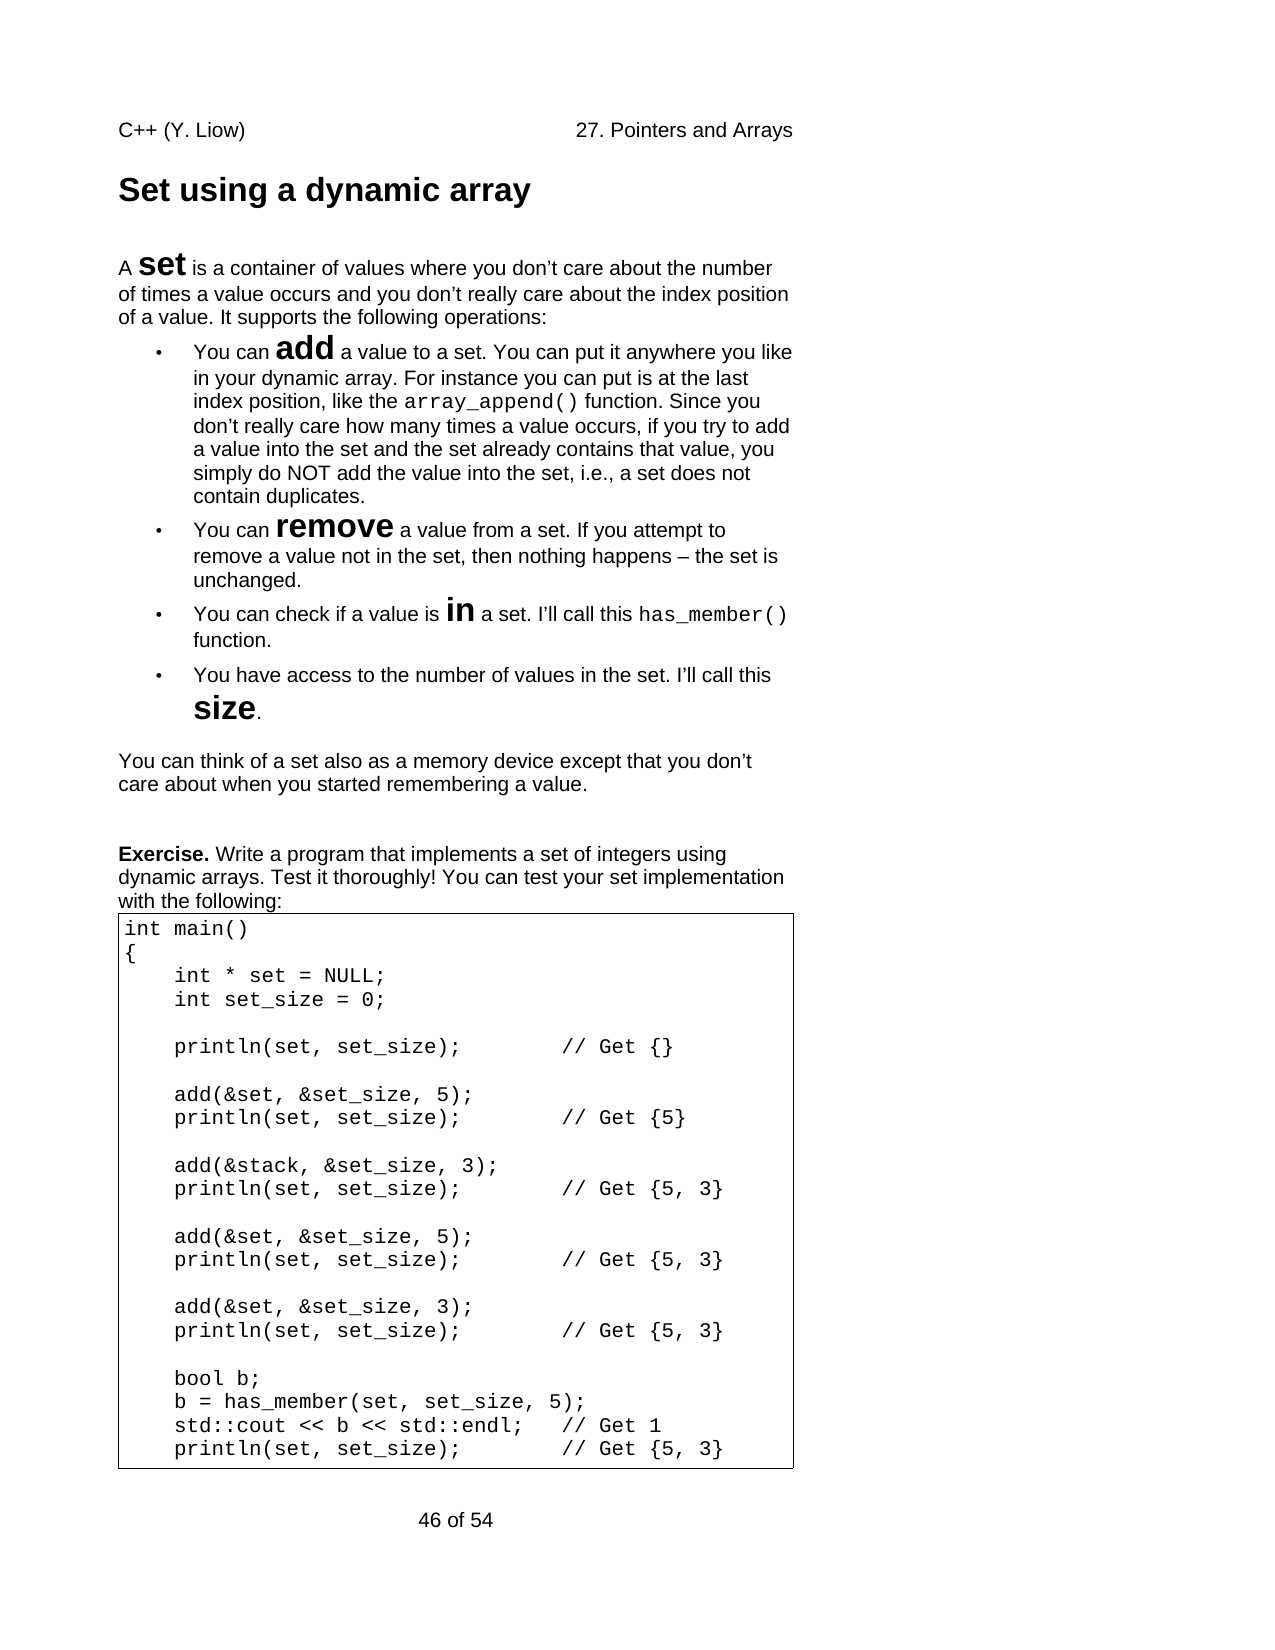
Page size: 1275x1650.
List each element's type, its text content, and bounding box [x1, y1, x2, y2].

list You can add a value to a set. You can put it anywhere you like in your dynamic array. For instance you can put is at the last index position, like the array_append() function. Since you don’t really care how many times a value occurs, if you try to add a value into the set and the set already contains that value, you simply do NOT add the value into the set, i.e., a set does not contain duplicates. [156, 329, 793, 508]
text Exercise. Write a program that implements a set of integers using dynamic arrays. Test it thoroughly! You can test your set implementation with the following: [118, 843, 793, 912]
text You can think of a set also as a memory device except that you don’t care about when you started remembering a value. [118, 750, 793, 796]
list You have access to the number of values in the set. I’ll call this size. [156, 652, 793, 727]
list You can check if a value is in a set. I’ll call this has_member() function. [156, 591, 793, 652]
list You can remove a value from a set. If you attempt to remove a value not in the set, then nothing happens – the set is unchanged. [156, 508, 793, 591]
text Set using a dynamic array [118, 171, 793, 208]
table_header int main() { int * set = NULL; int set_size = 0; println(set, set_size); // Get {} add(&set, &set_size, 5); println(set, set_size); // Get {5} add(&stack, &set_size, 3); println(set, set_size); // Get {5, 3} add(&set, &set_size, 5); println(set, set_size); // Get {5, 3} add(&set, &set_size, 3); println(set, set_size); // Get {5, 3} bool b; b = has_member(set, set_size, 5); std::cout << b << std::endl; // Get 1 println(set, set_size); // Get {5, 3} [119, 914, 793, 1468]
text A set is a container of values where you don’t care about the number of times a value occurs and you don’t really care about the index position of a value. It supports the following operations: [118, 245, 793, 329]
